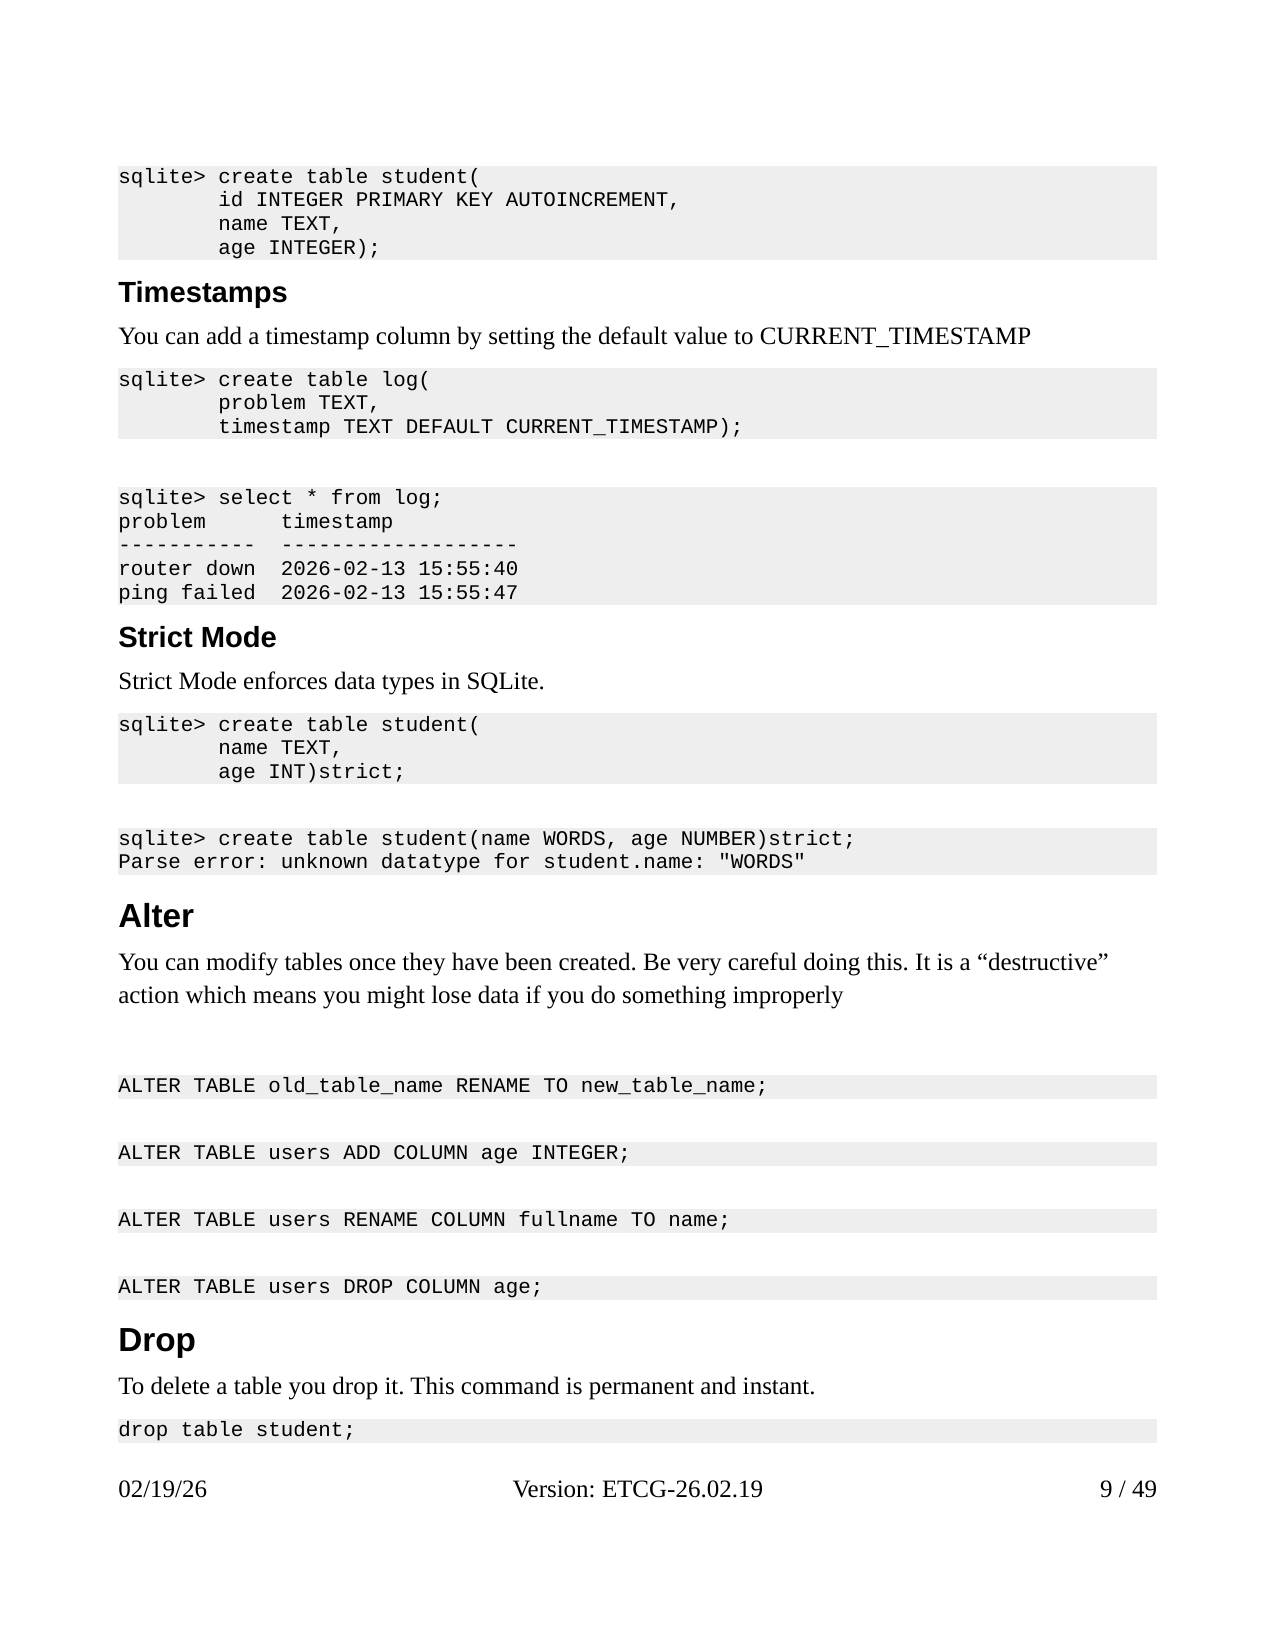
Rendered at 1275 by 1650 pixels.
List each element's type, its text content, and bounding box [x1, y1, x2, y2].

text problem TEXT, [118, 392, 1157, 416]
text drop table student; [118, 1419, 1157, 1443]
text name TEXT, [118, 737, 1157, 761]
text ALTER TABLE users RENAME COLUMN fullname TO name; [118, 1209, 1157, 1233]
text sqlite> create table student(name WORDS, age NUMBER)strict; [118, 828, 1157, 851]
text id INTEGER PRIMARY KEY AUTOINCREMENT, [118, 189, 1157, 213]
subtitle Strict Mode [118, 620, 1157, 653]
text sqlite> create table student( [118, 713, 1157, 737]
text ALTER TABLE users ADD COLUMN age INTEGER; [118, 1142, 1157, 1166]
text To delete a table you drop it. This command is permanent and instant. [118, 1371, 1157, 1400]
text age INT)strict; [118, 761, 1157, 784]
text sqlite> select * from log; [118, 487, 1157, 511]
subtitle Drop [118, 1321, 1157, 1359]
text problem timestamp [118, 511, 1157, 534]
subtitle Timestamps [118, 275, 1157, 308]
text sqlite> create table log( [118, 368, 1157, 392]
text sqlite> create table student( [118, 166, 1157, 189]
text ALTER TABLE old_table_name RENAME TO new_table_name; [118, 1075, 1157, 1099]
text ----------- ------------------- [118, 534, 1157, 558]
text ALTER TABLE users DROP COLUMN age; [118, 1276, 1157, 1300]
text router down 2026-02-13 15:55:40 [118, 558, 1157, 582]
text name TEXT, [118, 213, 1157, 237]
text You can modify tables once they have been created. Be very careful doing this. It is a “destructive” action which means you might lose data if you do something improperly [118, 947, 1157, 1009]
text Parse error: unknown datatype for student.name: "WORDS" [118, 851, 1157, 875]
text age INTEGER); [118, 237, 1157, 260]
text ping failed 2026-02-13 15:55:47 [118, 582, 1157, 605]
text timestamp TEXT DEFAULT CURRENT_TIMESTAMP); [118, 416, 1157, 439]
text Strict Mode enforces data types in SQLite. [118, 666, 1157, 695]
subtitle Alter [118, 896, 1157, 934]
text You can add a timestamp column by setting the default value to CURRENT_TIMESTAMP [118, 321, 1157, 350]
